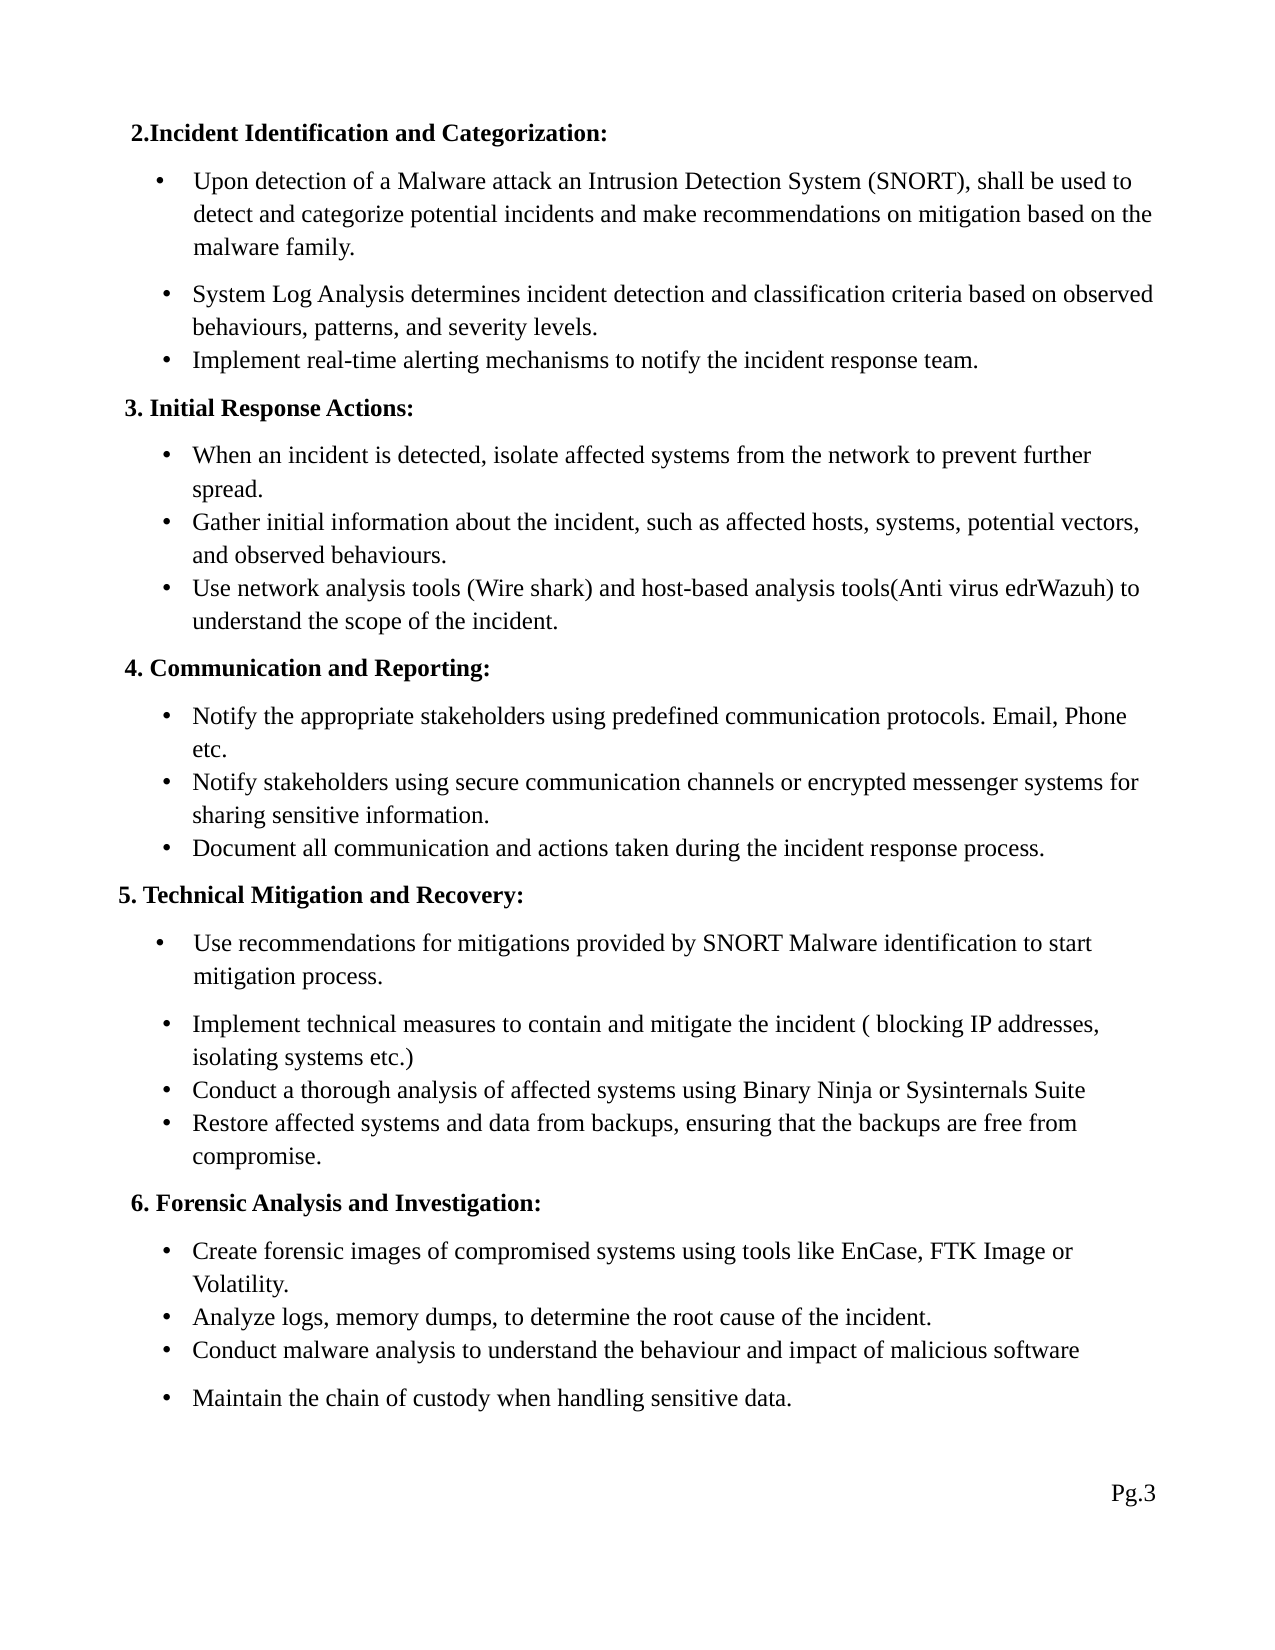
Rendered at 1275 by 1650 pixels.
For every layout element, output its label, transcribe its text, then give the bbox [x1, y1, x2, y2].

list System Log Analysis determines incident detection and classification criteria based on observed behaviours, patterns, and severity levels. [162, 279, 1157, 341]
text 3. Initial Response Actions: [118, 393, 1157, 422]
text 6. Forensic Analysis and Investigation: [118, 1188, 1157, 1217]
list Implement technical measures to contain and mitigate the incident ( blocking IP addresses, isolating systems etc.) [162, 1009, 1157, 1071]
text 4. Communication and Reporting: [118, 653, 1157, 682]
list Conduct a thorough analysis of affected systems using Binary Ninja or Sysinternals Suite [162, 1075, 1157, 1104]
list When an incident is detected, isolate affected systems from the network to prevent further spread. [162, 441, 1157, 502]
list Analyze logs, memory dumps, to determine the root cause of the incident. [162, 1302, 1157, 1331]
list Notify stakeholders using secure communication channels or encrypted messenger systems for sharing sensitive information. [162, 767, 1157, 829]
text 2.Incident Identification and Categorization: [118, 118, 1157, 147]
list Upon detection of a Malware attack an Intrusion Detection System (SNORT), shall be used to detect and categorize potential incidents and make recommendations on mitigation based on the malware family. [156, 166, 1157, 261]
list Maintain the chain of custody when handling sensitive data. [162, 1383, 1157, 1412]
list Use network analysis tools (Wire shark) and host-based analysis tools(Anti virus edrWazuh) to understand the scope of the incident. [162, 573, 1157, 634]
list Create forensic images of compromised systems using tools like EnCase, FTK Image or Volatility. [162, 1236, 1157, 1298]
list Pg.3 [162, 1478, 1157, 1507]
list Conduct malware analysis to understand the behaviour and impact of malicious software [162, 1335, 1157, 1364]
list Restore affected systems and data from backups, ensuring that the backups are free from compromise. [162, 1108, 1157, 1170]
list Notify the appropriate stakeholders using predefined communication protocols. Email, Phone etc. [162, 701, 1157, 763]
list Document all communication and actions taken during the incident response process. [162, 833, 1157, 862]
list Use recommendations for mitigations provided by SNORT Malware identification to start mitigation process. [156, 928, 1157, 990]
text 5. Technical Mitigation and Recovery: [118, 881, 1157, 909]
list Implement real-time alerting mechanisms to notify the incident response team. [162, 345, 1157, 374]
list Gather initial information about the incident, such as affected hosts, systems, potential vectors, and observed behaviours. [162, 507, 1157, 568]
